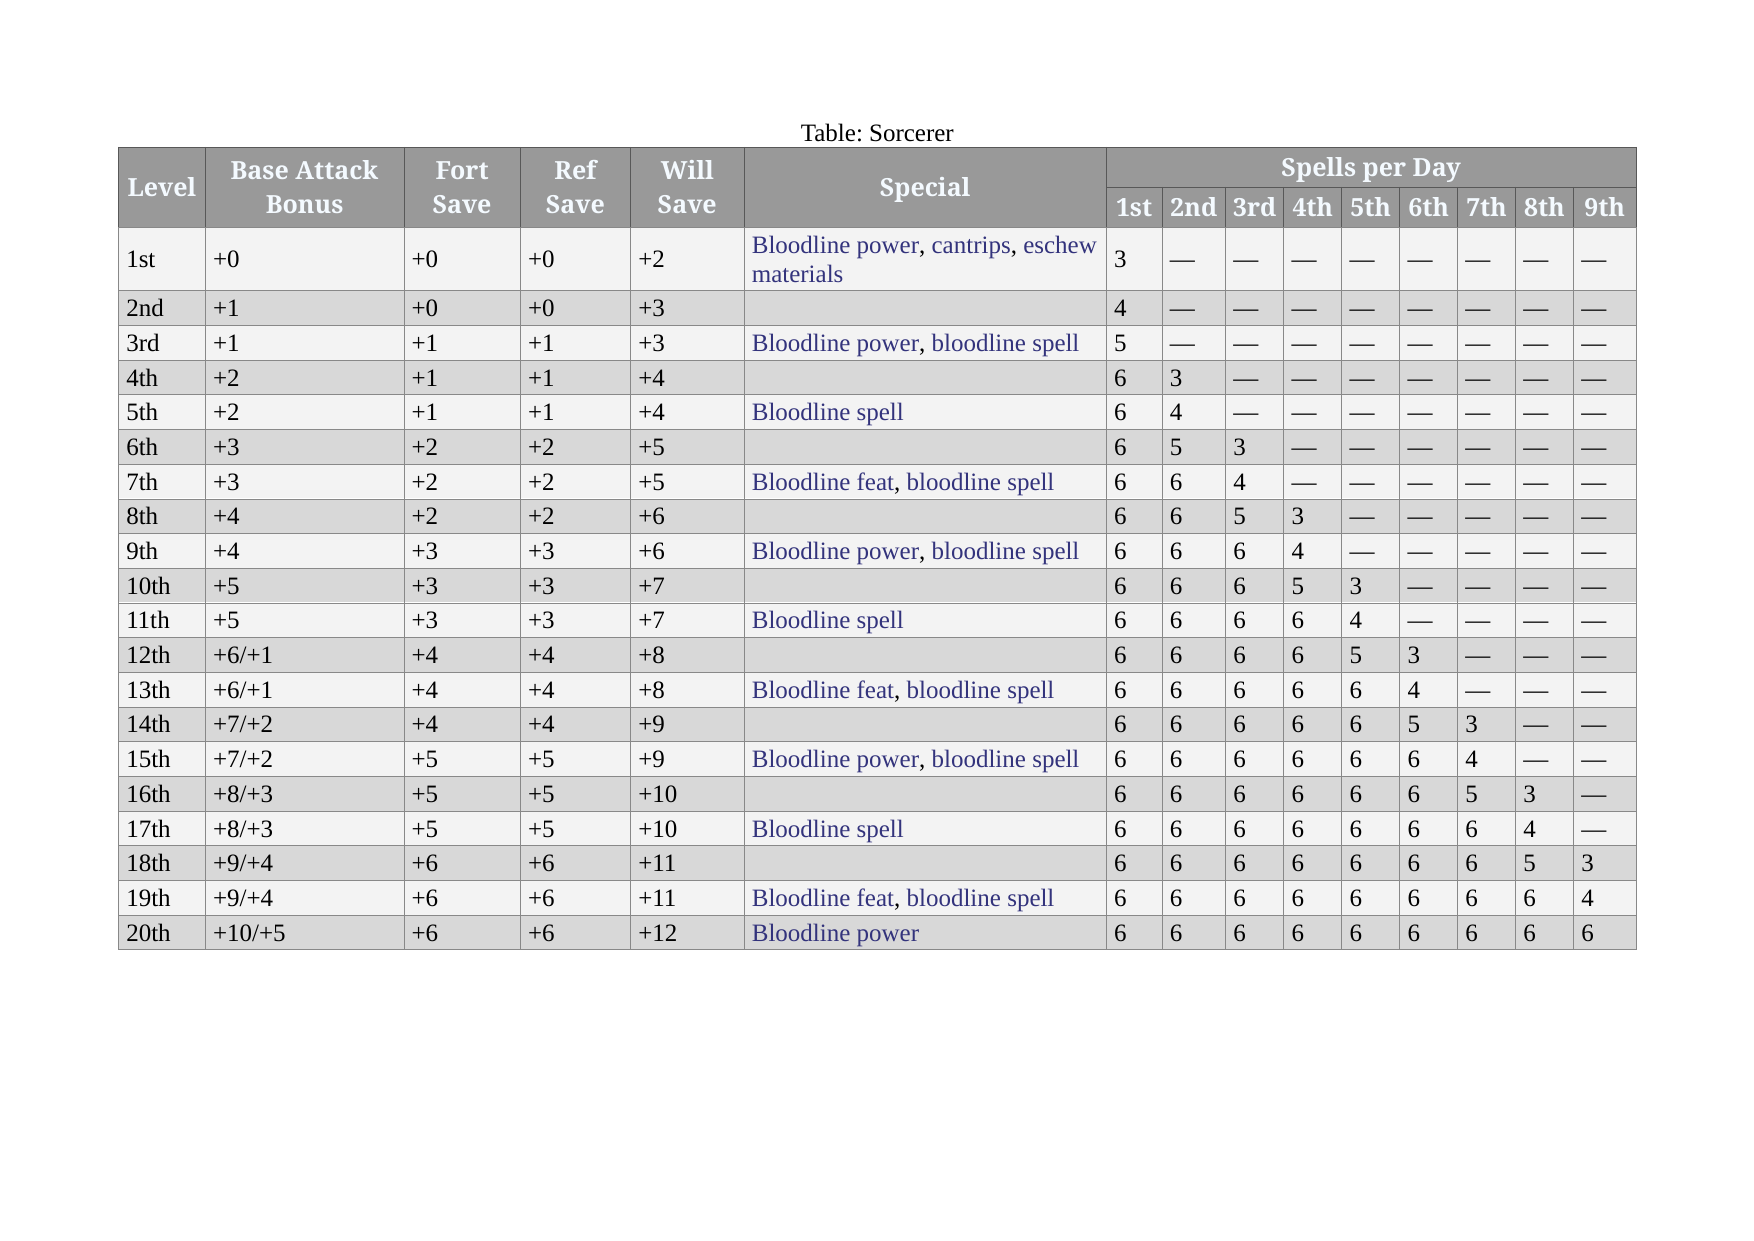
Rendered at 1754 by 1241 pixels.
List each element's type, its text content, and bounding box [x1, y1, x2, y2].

text Table: Sorcerer [118, 118, 1636, 147]
table_cell — [1342, 534, 1399, 568]
table_cell +4 [521, 638, 630, 672]
table_cell — [1458, 569, 1515, 602]
table_cell 6 [1284, 708, 1341, 741]
table_cell 3 [1226, 430, 1283, 464]
table_header Special [745, 148, 1106, 227]
table_cell [745, 846, 1106, 880]
table_cell +6 [405, 846, 520, 880]
table_cell — [1574, 812, 1636, 845]
table_cell 5 [1284, 569, 1341, 602]
table_cell 6 [1226, 638, 1283, 672]
table_cell 8th [119, 500, 205, 533]
table_cell Bloodline feat, bloodline spell [745, 881, 1106, 915]
table_cell +1 [521, 395, 630, 429]
table_cell +7 [631, 604, 744, 637]
table_cell — [1400, 500, 1457, 533]
table_cell +2 [521, 500, 630, 533]
table_cell 6 [1458, 846, 1515, 880]
table_cell 6 [1342, 708, 1399, 741]
table_cell 7th [119, 465, 205, 498]
table_cell 3 [1284, 500, 1341, 533]
table_cell 6 [1226, 673, 1283, 707]
table_cell 6 [1400, 777, 1457, 811]
table_cell 6 [1400, 916, 1457, 949]
table_cell — [1342, 326, 1399, 360]
table_cell 3 [1107, 228, 1162, 290]
table_cell 6 [1342, 916, 1399, 949]
table_cell 11th [119, 604, 205, 637]
table_cell 6 [1107, 534, 1162, 568]
table_cell 6 [1226, 569, 1283, 602]
table_cell 6 [1400, 812, 1457, 845]
table_cell +12 [631, 916, 744, 949]
table_cell 13th [119, 673, 205, 707]
table_cell 4 [1163, 395, 1225, 429]
table_cell 6 [1284, 638, 1341, 672]
table_cell +1 [206, 326, 404, 360]
table_cell +2 [405, 500, 520, 533]
table_cell [745, 708, 1106, 741]
table_cell 5th [1342, 188, 1399, 227]
table_cell — [1284, 291, 1341, 325]
table_cell 6 [1107, 916, 1162, 949]
table_cell [745, 777, 1106, 811]
table_cell — [1400, 361, 1457, 394]
table_cell +0 [405, 291, 520, 325]
table_cell +11 [631, 881, 744, 915]
table_cell 6 [1342, 812, 1399, 845]
table_cell Bloodline power, cantrips, eschew materials [745, 228, 1106, 290]
table_cell [745, 569, 1106, 602]
table_cell 6 [1516, 916, 1573, 949]
table_cell +6/+1 [206, 673, 404, 707]
table_cell — [1226, 291, 1283, 325]
table_cell — [1458, 465, 1515, 498]
table_cell 3 [1342, 569, 1399, 602]
table_cell 6 [1226, 604, 1283, 637]
table_cell — [1342, 361, 1399, 394]
table_cell +3 [405, 569, 520, 602]
table_cell 3 [1458, 708, 1515, 741]
table_cell Bloodline power, bloodline spell [745, 534, 1106, 568]
table_cell — [1574, 708, 1636, 741]
table_cell +3 [206, 465, 404, 498]
table_cell — [1400, 534, 1457, 568]
table_cell 6 [1342, 673, 1399, 707]
table_cell 6 [1400, 742, 1457, 776]
table_cell 4 [1284, 534, 1341, 568]
table_cell — [1516, 569, 1573, 602]
table_cell 6 [1163, 638, 1225, 672]
table_cell Bloodline power, bloodline spell [745, 742, 1106, 776]
table_cell +1 [405, 361, 520, 394]
table_cell 10th [119, 569, 205, 602]
table_cell Bloodline feat, bloodline spell [745, 673, 1106, 707]
table_cell — [1516, 291, 1573, 325]
table_header Fort Save [405, 148, 520, 227]
table_cell — [1516, 708, 1573, 741]
table_cell 6 [1107, 361, 1162, 394]
table_cell +4 [631, 361, 744, 394]
table_cell — [1458, 430, 1515, 464]
table_cell 6 [1516, 881, 1573, 915]
table_cell 6 [1226, 742, 1283, 776]
table_cell +4 [405, 638, 520, 672]
table_cell +0 [521, 228, 630, 290]
table_cell — [1163, 326, 1225, 360]
table_cell +6 [521, 881, 630, 915]
table_cell 6 [1284, 742, 1341, 776]
table_cell 4 [1107, 291, 1162, 325]
table_cell +6 [405, 916, 520, 949]
table_header Ref Save [521, 148, 630, 227]
table_cell Bloodline power, bloodline spell [745, 326, 1106, 360]
table_cell — [1163, 291, 1225, 325]
table_cell +0 [521, 291, 630, 325]
table_cell 6 [1163, 500, 1225, 533]
table_cell 3 [1163, 361, 1225, 394]
table_cell 3 [1574, 846, 1636, 880]
table_cell 6 [1226, 708, 1283, 741]
table_cell — [1226, 326, 1283, 360]
table_cell — [1516, 430, 1573, 464]
table_cell 5 [1458, 777, 1515, 811]
table_cell +9/+4 [206, 846, 404, 880]
table_cell +5 [206, 569, 404, 602]
table_cell 18th [119, 846, 205, 880]
table_cell 6 [1284, 604, 1341, 637]
table_cell +2 [405, 430, 520, 464]
table_cell +11 [631, 846, 744, 880]
table_cell — [1458, 326, 1515, 360]
table_cell 6 [1107, 604, 1162, 637]
table_cell +5 [405, 777, 520, 811]
table_cell Bloodline power [745, 916, 1106, 949]
table_cell 6 [1163, 812, 1225, 845]
table_cell 6 [1226, 812, 1283, 845]
table_cell 15th [119, 742, 205, 776]
table_cell — [1574, 604, 1636, 637]
table_cell [745, 430, 1106, 464]
table_cell +4 [521, 708, 630, 741]
table_cell 7th [1458, 188, 1515, 227]
table_cell — [1574, 673, 1636, 707]
table_cell Bloodline spell [745, 395, 1106, 429]
table_cell — [1458, 291, 1515, 325]
table_cell — [1400, 430, 1457, 464]
table_cell 6 [1107, 777, 1162, 811]
table_cell 16th [119, 777, 205, 811]
table_cell 1st [119, 228, 205, 290]
table_cell +1 [521, 361, 630, 394]
table_cell — [1574, 228, 1636, 290]
table_cell — [1574, 465, 1636, 498]
table_cell — [1574, 430, 1636, 464]
table_cell +1 [405, 395, 520, 429]
table_cell 6 [1458, 812, 1515, 845]
table_cell +5 [521, 812, 630, 845]
table_cell +3 [631, 291, 744, 325]
table_cell +3 [405, 534, 520, 568]
table_cell 6 [1400, 846, 1457, 880]
table_cell — [1400, 569, 1457, 602]
table_cell 6 [1107, 742, 1162, 776]
table_cell [745, 638, 1106, 672]
table_cell — [1400, 465, 1457, 498]
table_cell 6 [1107, 673, 1162, 707]
table_cell Bloodline spell [745, 604, 1106, 637]
table_cell 20th [119, 916, 205, 949]
table_cell 6 [1226, 881, 1283, 915]
table_cell +1 [206, 291, 404, 325]
table_cell 4th [1284, 188, 1341, 227]
table_cell — [1574, 638, 1636, 672]
table_cell +9 [631, 742, 744, 776]
table_cell Bloodline feat, bloodline spell [745, 465, 1106, 498]
table_cell 6 [1163, 465, 1225, 498]
table_cell — [1574, 534, 1636, 568]
table_cell — [1516, 742, 1573, 776]
table_cell +6 [631, 534, 744, 568]
table_cell — [1163, 228, 1225, 290]
table_cell +7/+2 [206, 708, 404, 741]
table_cell +9 [631, 708, 744, 741]
table_cell — [1342, 465, 1399, 498]
table_cell 6 [1284, 777, 1341, 811]
table_cell — [1516, 534, 1573, 568]
table_cell 12th [119, 638, 205, 672]
table_cell 6 [1163, 604, 1225, 637]
table_cell 5 [1516, 846, 1573, 880]
table_cell — [1284, 326, 1341, 360]
table_cell +1 [521, 326, 630, 360]
table_cell — [1458, 673, 1515, 707]
table_cell 6 [1284, 846, 1341, 880]
table_cell 6 [1342, 881, 1399, 915]
table_cell — [1400, 395, 1457, 429]
table_cell 9th [1574, 188, 1636, 227]
table_cell +10/+5 [206, 916, 404, 949]
table_cell — [1226, 228, 1283, 290]
table_cell 6 [1284, 673, 1341, 707]
table_cell 19th [119, 881, 205, 915]
table_cell — [1516, 500, 1573, 533]
table_cell 3rd [119, 326, 205, 360]
table_cell +3 [521, 534, 630, 568]
table_cell +0 [405, 228, 520, 290]
table_cell 6 [1163, 569, 1225, 602]
table_cell 17th [119, 812, 205, 845]
table_cell +8 [631, 673, 744, 707]
table_cell +5 [206, 604, 404, 637]
table_cell +2 [521, 430, 630, 464]
table_cell +5 [405, 812, 520, 845]
table_cell — [1342, 395, 1399, 429]
table_cell 8th [1516, 188, 1573, 227]
table_cell +3 [405, 604, 520, 637]
table_cell 6 [1400, 881, 1457, 915]
table_cell 4 [1226, 465, 1283, 498]
table_cell +7/+2 [206, 742, 404, 776]
table_cell — [1458, 534, 1515, 568]
table_cell 6 [1163, 534, 1225, 568]
table_cell 6 [1107, 638, 1162, 672]
table_cell — [1284, 361, 1341, 394]
table_cell — [1574, 326, 1636, 360]
table_cell +4 [206, 534, 404, 568]
table_cell 4 [1400, 673, 1457, 707]
table_header Level [119, 148, 205, 227]
table_cell — [1226, 361, 1283, 394]
table_cell 6 [1163, 708, 1225, 741]
table_cell 4 [1516, 812, 1573, 845]
table_cell — [1342, 500, 1399, 533]
table_cell 6 [1458, 881, 1515, 915]
table_cell — [1458, 361, 1515, 394]
table_header Spells per Day [1107, 148, 1636, 187]
table_cell — [1574, 742, 1636, 776]
table_cell +4 [631, 395, 744, 429]
table_header Base Attack Bonus [206, 148, 404, 227]
table_cell +3 [521, 604, 630, 637]
table_cell — [1516, 673, 1573, 707]
table_cell +2 [521, 465, 630, 498]
table_cell +8/+3 [206, 777, 404, 811]
table_cell 6 [1226, 534, 1283, 568]
table_cell — [1458, 395, 1515, 429]
table_cell — [1574, 291, 1636, 325]
table_cell — [1516, 465, 1573, 498]
table_cell 6 [1226, 916, 1283, 949]
table_cell +3 [631, 326, 744, 360]
table_cell +10 [631, 812, 744, 845]
table_cell 4th [119, 361, 205, 394]
table_cell +7 [631, 569, 744, 602]
table_cell 6 [1163, 846, 1225, 880]
table_cell 6 [1107, 881, 1162, 915]
table_cell 9th [119, 534, 205, 568]
table_cell 6 [1342, 742, 1399, 776]
table_cell 6 [1163, 881, 1225, 915]
table_cell 6 [1107, 395, 1162, 429]
table_cell Bloodline spell [745, 812, 1106, 845]
table_cell +6 [631, 500, 744, 533]
table_cell 6 [1226, 846, 1283, 880]
table_cell +1 [405, 326, 520, 360]
table_cell +4 [521, 673, 630, 707]
table_header Will Save [631, 148, 744, 227]
table_cell — [1574, 395, 1636, 429]
table_cell 6 [1107, 465, 1162, 498]
table_cell — [1574, 361, 1636, 394]
table_cell +0 [206, 228, 404, 290]
table_cell 6 [1342, 846, 1399, 880]
table_cell — [1342, 430, 1399, 464]
table_cell 1st [1107, 188, 1162, 227]
table_cell 4 [1342, 604, 1399, 637]
table_cell 5 [1342, 638, 1399, 672]
table_cell — [1574, 777, 1636, 811]
table_cell +5 [405, 742, 520, 776]
table_cell +5 [631, 465, 744, 498]
table_cell 6 [1163, 742, 1225, 776]
table_cell [745, 361, 1106, 394]
table_cell +5 [631, 430, 744, 464]
table_cell +5 [521, 742, 630, 776]
table_cell +6 [521, 916, 630, 949]
table_cell 5 [1163, 430, 1225, 464]
table_cell 6 [1458, 916, 1515, 949]
table_cell — [1458, 604, 1515, 637]
table_cell 5 [1107, 326, 1162, 360]
table_cell 6 [1107, 812, 1162, 845]
table_cell 4 [1574, 881, 1636, 915]
table_cell 6 [1163, 777, 1225, 811]
table_cell — [1574, 500, 1636, 533]
table_cell +4 [405, 673, 520, 707]
table_cell 3rd [1226, 188, 1283, 227]
table_cell 6 [1284, 916, 1341, 949]
table_cell 6 [1107, 569, 1162, 602]
table_cell 6th [119, 430, 205, 464]
table_cell +5 [521, 777, 630, 811]
table_cell — [1226, 395, 1283, 429]
table_cell +4 [206, 500, 404, 533]
table_cell 6 [1342, 777, 1399, 811]
table_cell +4 [405, 708, 520, 741]
table_cell — [1516, 361, 1573, 394]
table_cell 5th [119, 395, 205, 429]
table_cell — [1516, 326, 1573, 360]
table_cell +6/+1 [206, 638, 404, 672]
table_cell — [1400, 291, 1457, 325]
table_cell +3 [206, 430, 404, 464]
table_cell — [1342, 228, 1399, 290]
table_cell — [1516, 638, 1573, 672]
table_cell [745, 500, 1106, 533]
table_cell — [1400, 228, 1457, 290]
table_cell 5 [1400, 708, 1457, 741]
table_cell — [1458, 228, 1515, 290]
table_cell — [1574, 569, 1636, 602]
table_cell — [1458, 500, 1515, 533]
table_cell — [1400, 604, 1457, 637]
table_cell 3 [1516, 777, 1573, 811]
table_cell [745, 291, 1106, 325]
table_cell 6 [1107, 430, 1162, 464]
table_cell 4 [1458, 742, 1515, 776]
table_cell +2 [405, 465, 520, 498]
table_cell 2nd [1163, 188, 1225, 227]
table_cell — [1458, 638, 1515, 672]
table_cell — [1284, 465, 1341, 498]
table_cell 14th [119, 708, 205, 741]
table_cell +6 [521, 846, 630, 880]
table_cell 6 [1226, 777, 1283, 811]
table_cell 6 [1163, 673, 1225, 707]
table_cell — [1400, 326, 1457, 360]
table_cell — [1516, 604, 1573, 637]
table_cell — [1284, 228, 1341, 290]
table_cell 6 [1284, 812, 1341, 845]
table_cell 6 [1574, 916, 1636, 949]
table_cell +9/+4 [206, 881, 404, 915]
table_cell +2 [206, 361, 404, 394]
table_cell — [1284, 395, 1341, 429]
table_cell — [1342, 291, 1399, 325]
table_cell +2 [631, 228, 744, 290]
table_cell +8 [631, 638, 744, 672]
table_cell 5 [1226, 500, 1283, 533]
table_cell 6 [1107, 846, 1162, 880]
table_cell +3 [521, 569, 630, 602]
table_cell — [1284, 430, 1341, 464]
table_cell +6 [405, 881, 520, 915]
table_cell — [1516, 395, 1573, 429]
table_cell 3 [1400, 638, 1457, 672]
table_cell — [1516, 228, 1573, 290]
table_cell 6 [1284, 881, 1341, 915]
table_cell +2 [206, 395, 404, 429]
table_cell 6 [1107, 708, 1162, 741]
table_cell +8/+3 [206, 812, 404, 845]
table_cell 2nd [119, 291, 205, 325]
table_cell 6th [1400, 188, 1457, 227]
table_cell 6 [1107, 500, 1162, 533]
table_cell +10 [631, 777, 744, 811]
table_cell 6 [1163, 916, 1225, 949]
